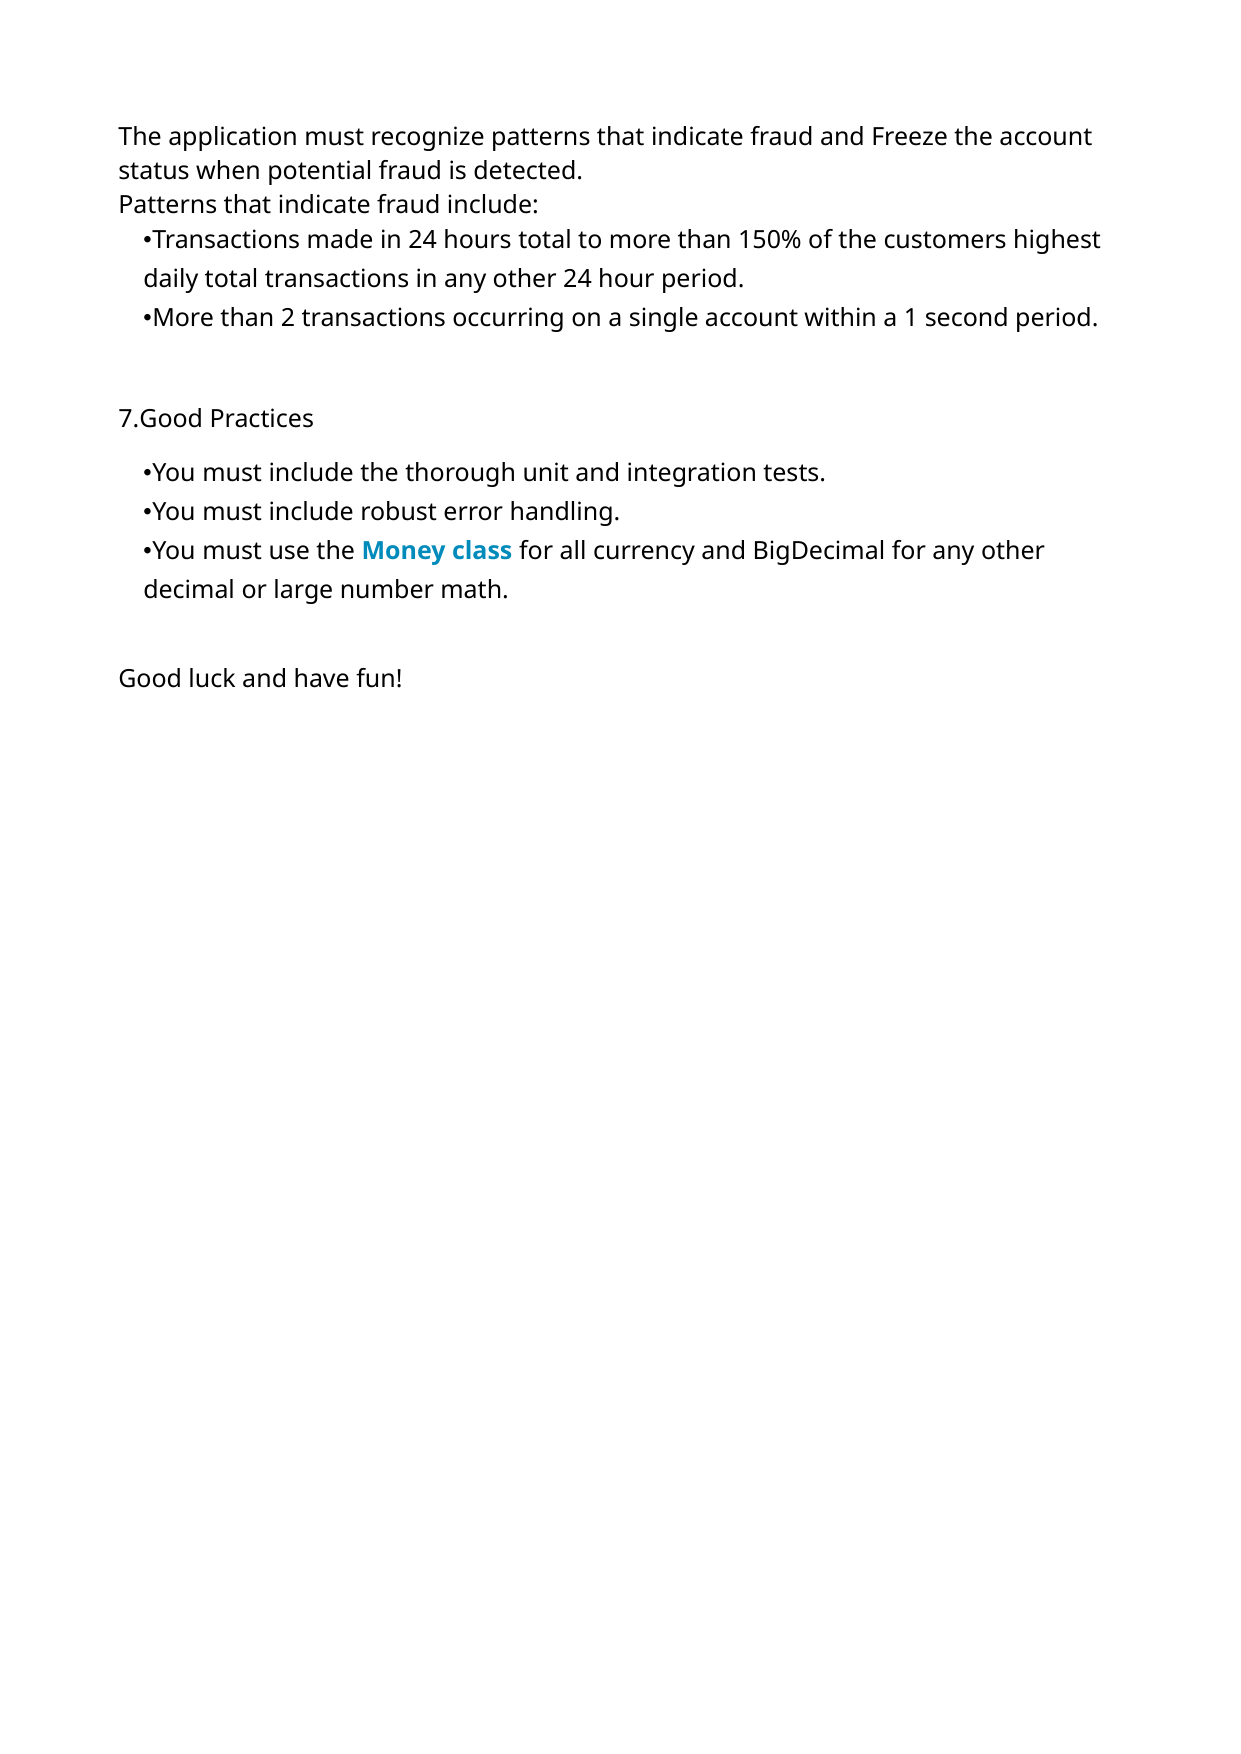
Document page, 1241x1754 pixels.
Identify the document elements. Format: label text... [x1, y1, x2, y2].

text Patterns that indicate fraud include: [118, 187, 1122, 221]
list More than 2 transactions occurring on a single account within a 1 second period. [118, 299, 1122, 334]
list Transactions made in 24 hours total to more than 150% of the customers highest daily total transactions in any other 24 hour period. [118, 221, 1122, 294]
list You must use the Money class for all currency and BigDecimal for any other decimal or large number math. [118, 533, 1122, 606]
text Good luck and have fun! [118, 660, 1122, 695]
list You must include the thorough unit and integration tests. [118, 455, 1122, 489]
list Good Practices [118, 401, 1122, 435]
list You must include robust error handling. [118, 494, 1122, 528]
text The application must recognize patterns that indicate fraud and Freeze the account status when potential fraud is detected. [118, 118, 1122, 187]
